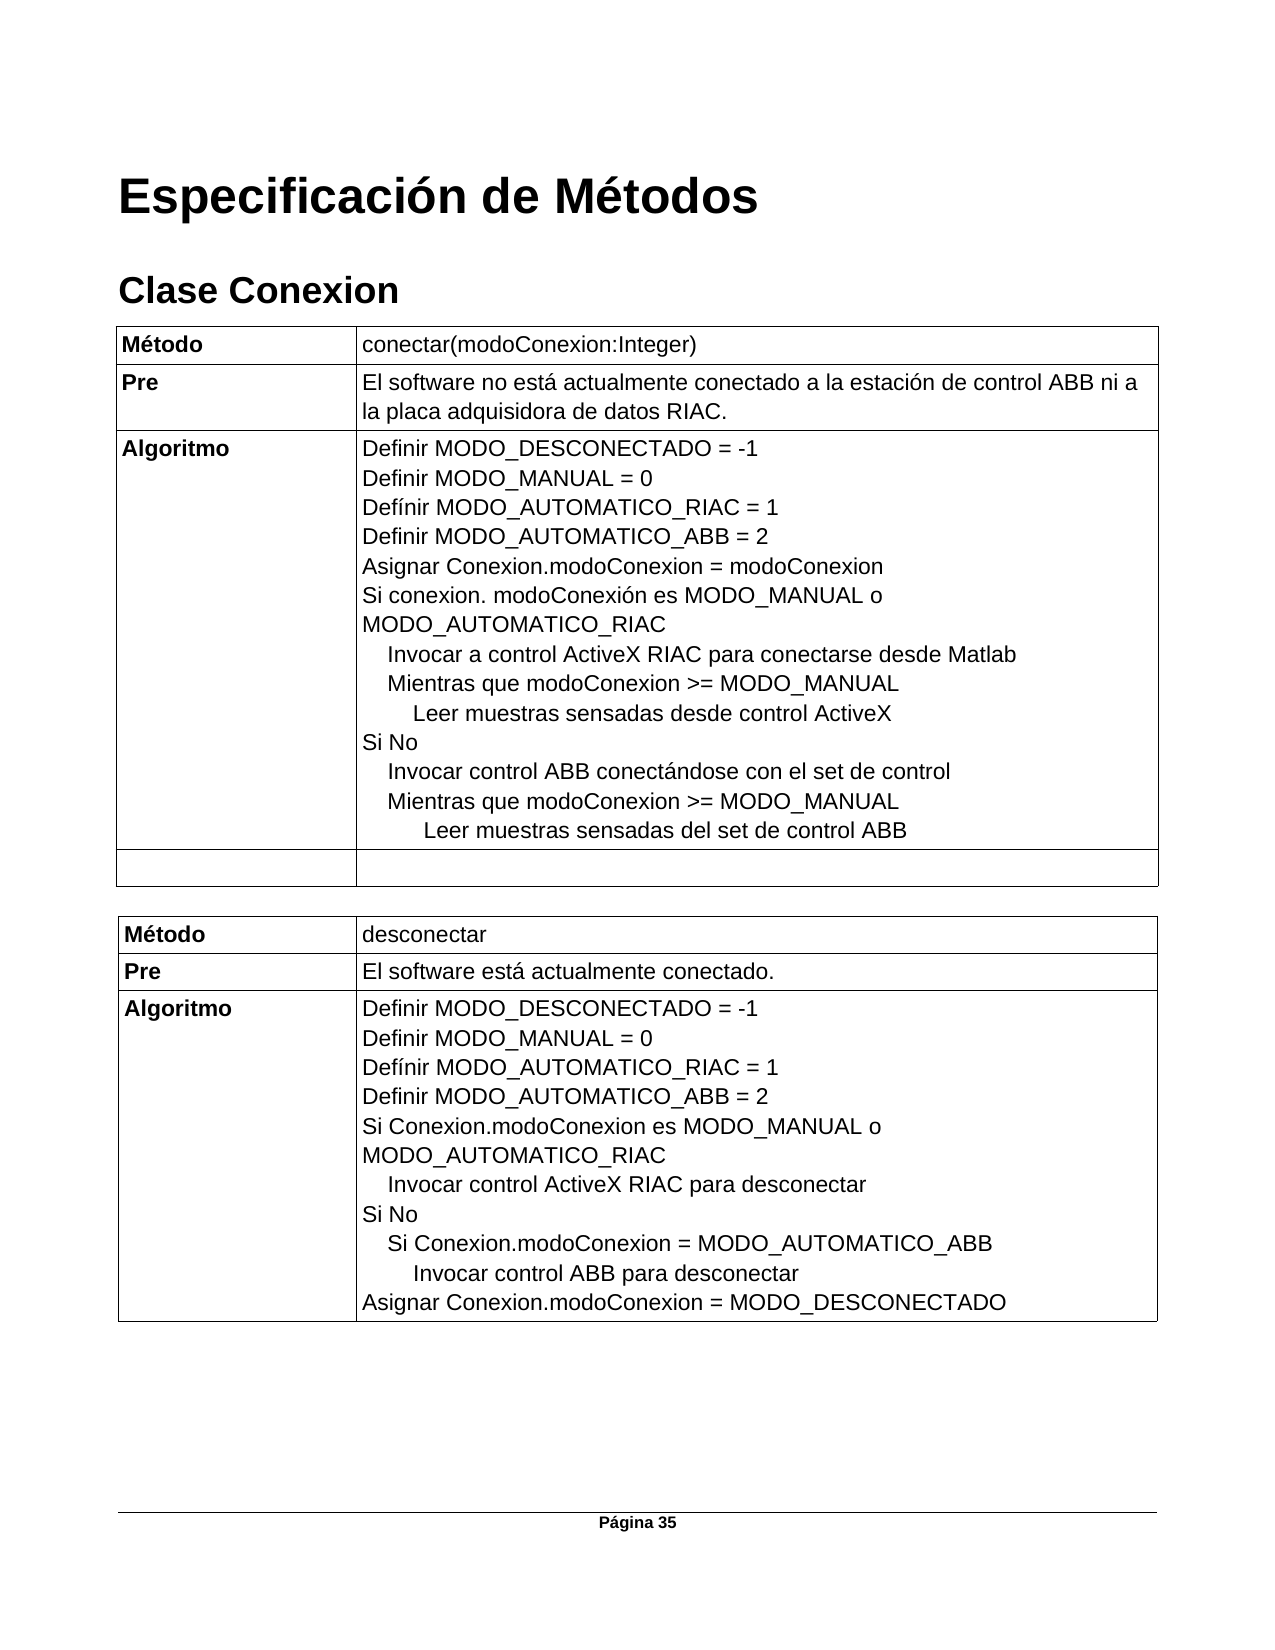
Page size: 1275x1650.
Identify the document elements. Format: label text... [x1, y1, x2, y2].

table_header desconectar [357, 917, 1157, 953]
table_cell Pre [117, 365, 356, 430]
table_cell El software está actualmente conectado. [357, 954, 1157, 990]
table_cell Pre [119, 954, 356, 990]
table_cell [357, 850, 1158, 886]
table_cell Algoritmo [117, 431, 356, 849]
table_header Método [117, 327, 356, 363]
table_header conectar(modoConexion:Integer) [357, 327, 1158, 363]
subtitle Clase Conexion [118, 270, 1157, 312]
table_cell Algoritmo [119, 991, 356, 1321]
table_cell Definir MODO_DESCONECTADO = -1 Definir MODO_MANUAL = 0 Defínir MODO_AUTOMATICO_RIAC = 1 Definir MODO_AUTOMATICO_ABB = 2 Si Conexion.modoConexion es MODO_MANUAL o MODO_AUTOMATICO_RIAC Invocar control ActiveX RIAC para desconectar Si No Si Conexion.modoConexion = MODO_AUTOMATICO_ABB Invocar control ABB para desconectar Asignar Conexion.modoConexion = MODO_DESCONECTADO [357, 991, 1157, 1321]
subtitle Especificación de Métodos [118, 168, 1157, 224]
table_cell [117, 850, 356, 886]
table_header Método [119, 917, 356, 953]
table_cell El software no está actualmente conectado a la estación de control ABB ni a la placa adquisidora de datos RIAC. [357, 365, 1158, 430]
table_cell Definir MODO_DESCONECTADO = -1 Definir MODO_MANUAL = 0 Defínir MODO_AUTOMATICO_RIAC = 1 Definir MODO_AUTOMATICO_ABB = 2 Asignar Conexion.modoConexion = modoConexion Si conexion. modoConexión es MODO_MANUAL o MODO_AUTOMATICO_RIAC Invocar a control ActiveX RIAC para conectarse desde Matlab Mientras que modoConexion >= MODO_MANUAL Leer muestras sensadas desde control ActiveX Si No Invocar control ABB conectándose con el set de control Mientras que modoConexion >= MODO_MANUAL Leer muestras sensadas del set de control ABB [357, 431, 1158, 849]
